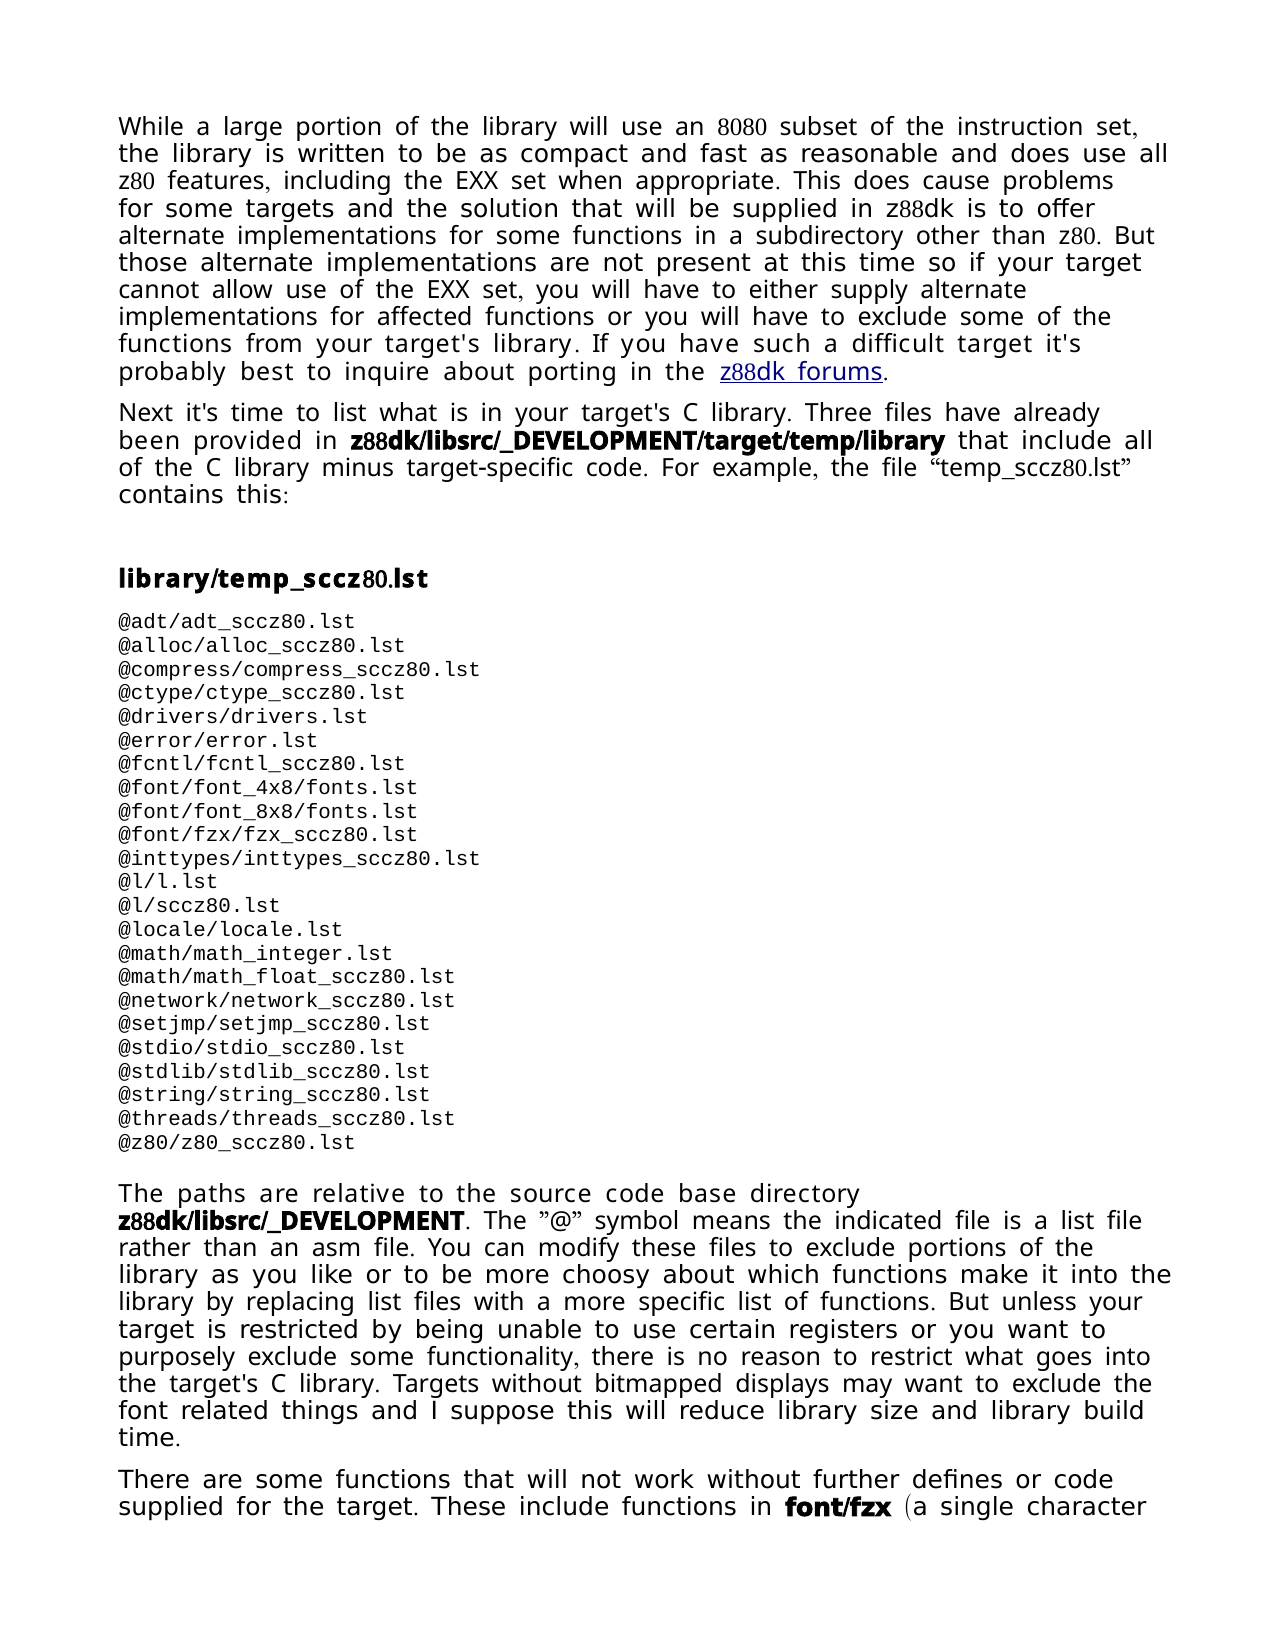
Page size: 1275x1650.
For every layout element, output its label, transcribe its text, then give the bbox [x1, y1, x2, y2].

text @compress/compress_sccz80.lst [118, 659, 1157, 682]
text While a large portion of the library will use an 8080 subset of the instruction set, the library is written to be as compact and fast as reasonable and does use all z80 features, including the EXX set when appropriate. This does cause problems for some targets and the solution that will be supplied in z88dk is to offer alternate implementations for some functions in a subdirectory other than z80. But those alternate implementations are not present at this time so if your target cannot allow use of the EXX set, you will have to either supply alternate implementations for affected functions or you will have to exclude some of the functions from your target's library. If you have such a difficult target it's probably best to inquire about porting in the z88dk forums. [118, 118, 1157, 386]
text @setjmp/setjmp_sccz80.lst [118, 1013, 1157, 1037]
text @error/error.lst [118, 730, 1157, 753]
text There are some functions that will not work without further defines or code supplied for the target. These include functions in font/fzx (a single character [118, 1471, 1157, 1521]
text Next it's time to list what is in your target's C library. Three files have already been provided in z88dk/libsrc/_DEVELOPMENT/target/temp/library that include all of the C library minus target-specific code. For example, the file “temp_sccz80.lst” contains this: [118, 404, 1157, 509]
text @ctype/ctype_sccz80.lst [118, 682, 1157, 706]
text @l/sccz80.lst [118, 895, 1157, 919]
text @math/math_float_sccz80.lst [118, 966, 1157, 990]
text @font/fzx/fzx_sccz80.lst [118, 824, 1157, 848]
text @network/network_sccz80.lst [118, 990, 1157, 1013]
text @z80/z80_sccz80.lst [118, 1132, 1157, 1155]
text @alloc/alloc_sccz80.lst [118, 635, 1157, 659]
text library/temp_sccz80.lst [118, 570, 1157, 592]
text @string/string_sccz80.lst [118, 1084, 1157, 1108]
text The paths are relative to the source code base directory z88dk/libsrc/_DEVELOPMENT. The ”@” symbol means the indicated file is a list file rather than an asm file. You can modify these files to exclude portions of the library as you like or to be more choosy about which functions make it into the library by replacing list files with a more specific list of functions. But unless your target is restricted by being unable to use certain registers or you want to purposely exclude some functionality, there is no reason to restrict what goes into the target's C library. Targets without bitmapped displays may want to exclude the font related things and I suppose this will reduce library size and library build time. [118, 1185, 1157, 1452]
text @font/font_4x8/fonts.lst [118, 777, 1157, 801]
text @math/math_integer.lst [118, 942, 1157, 966]
text @fcntl/fcntl_sccz80.lst [118, 753, 1157, 777]
text @inttypes/inttypes_sccz80.lst [118, 848, 1157, 872]
text @font/font_8x8/fonts.lst [118, 801, 1157, 824]
text @drivers/drivers.lst [118, 706, 1157, 730]
text @stdlib/stdlib_sccz80.lst [118, 1061, 1157, 1084]
text @l/l.lst [118, 872, 1157, 895]
text @stdio/stdio_sccz80.lst [118, 1037, 1157, 1061]
text @threads/threads_sccz80.lst [118, 1108, 1157, 1132]
text @adt/adt_sccz80.lst [118, 611, 1157, 635]
text @locale/locale.lst [118, 919, 1157, 942]
